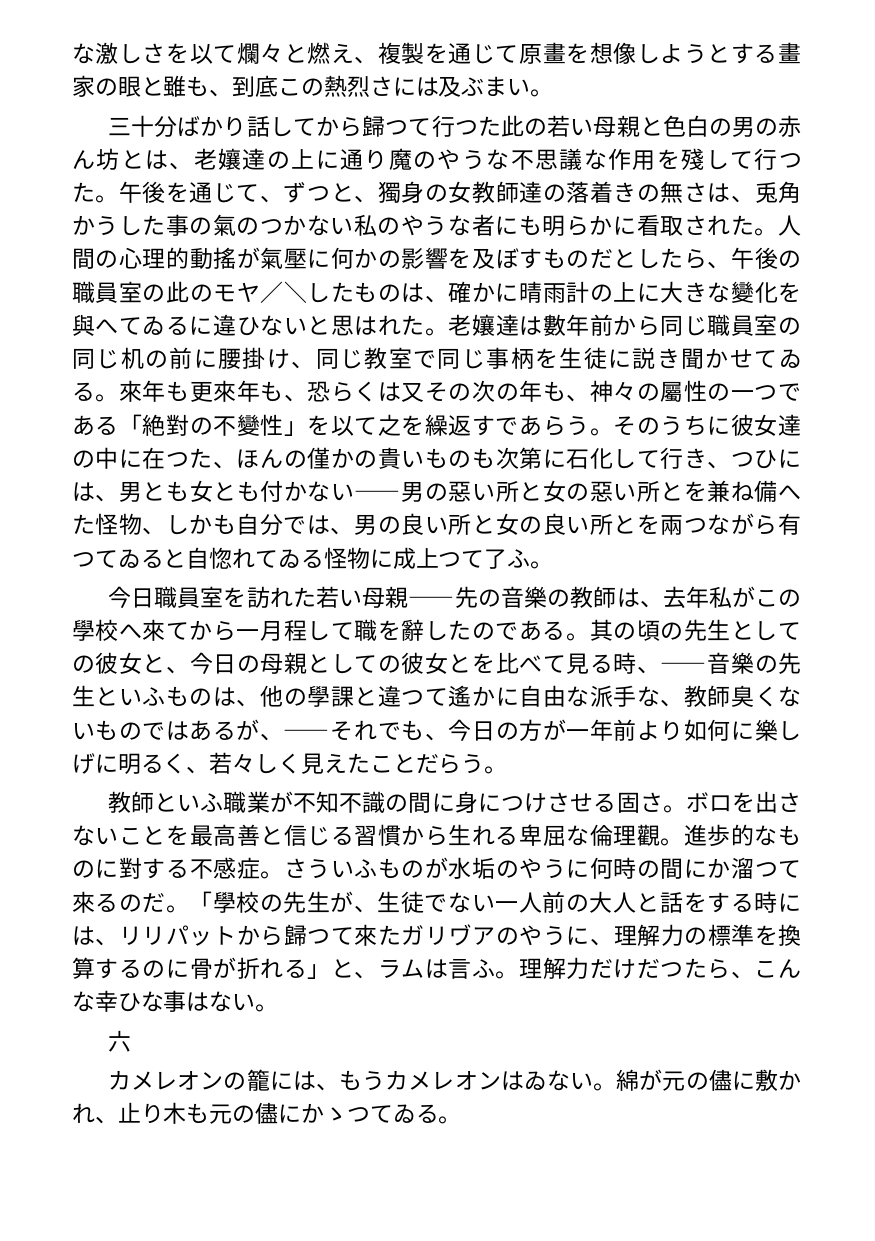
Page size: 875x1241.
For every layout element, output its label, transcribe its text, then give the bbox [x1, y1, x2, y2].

text カメレオンの籠には、もうカメレオンはゐない。綿が元の儘に敷かれ、止り木も元の儘にかゝつてゐる。 [72, 1063, 802, 1129]
text 三十分ばかり話してから歸つて行つた此の若い母親と色白の男の赤ん坊とは、老孃達の上に通り魔のやうな不思議な作用を殘して行つた。午後を通じて、ずつと、獨身の女教師達の落着きの無さは、兎角かうした事の氣のつかない私のやうな者にも明らかに看取された。人間の心理的動搖が氣壓に何かの影響を及ぼすものだとしたら、午後の職員室の此のモヤ／＼したものは、確かに晴雨計の上に大きな變化を與へてゐるに違ひないと思はれた。老孃達は數年前から同じ職員室の同じ机の前に腰掛け、同じ教室で同じ事柄を生徒に説き聞かせてゐる。來年も更來年も、恐らくは又その次の年も、神々の屬性の一つである「絶對の不變性」を以て之を繰返すであらう。そのうちに彼女達の中に在つた、ほんの僅かの貴いものも次第に石化して行き、つひには、男とも女とも付かない――男の惡い所と女の惡い所とを兼ね備へた怪物、しかも自分では、男の良い所と女の良い所とを兩つながら有つてゐると自惚れてゐる怪物に成上つて了ふ。 [72, 108, 802, 574]
text な激しさを以て爛々と燃え、複製を通じて原畫を想像しようとする畫家の眼と雖も、到底この熱烈さには及ぶまい。 [72, 36, 802, 102]
text 六 [72, 1023, 802, 1057]
text 今日職員室を訪れた若い母親――先の音樂の教師は、去年私がこの學校へ來てから一月程して職を辭したのである。其の頃の先生としての彼女と、今日の母親としての彼女とを比べて見る時、――音樂の先生といふものは、他の學課と違つて遙かに自由な派手な、教師臭くないものではあるが、――それでも、今日の方が一年前より如何に樂しげに明るく、若々しく見えたことだらう。 [72, 579, 802, 779]
text 教師といふ職業が不知不識の間に身につけさせる固さ。ボロを出さないことを最高善と信じる習慣から生れる卑屈な倫理觀。進歩的なものに對する不感症。さういふものが水垢のやうに何時の間にか溜つて來るのだ。「學校の先生が、生徒でない一人前の大人と話をする時には、リリパットから歸つて來たガリヷアのやうに、理解力の標準を換算するのに骨が折れる」と、ラムは言ふ。理解力だけだつたら、こんな幸ひな事はない。 [72, 785, 802, 1017]
